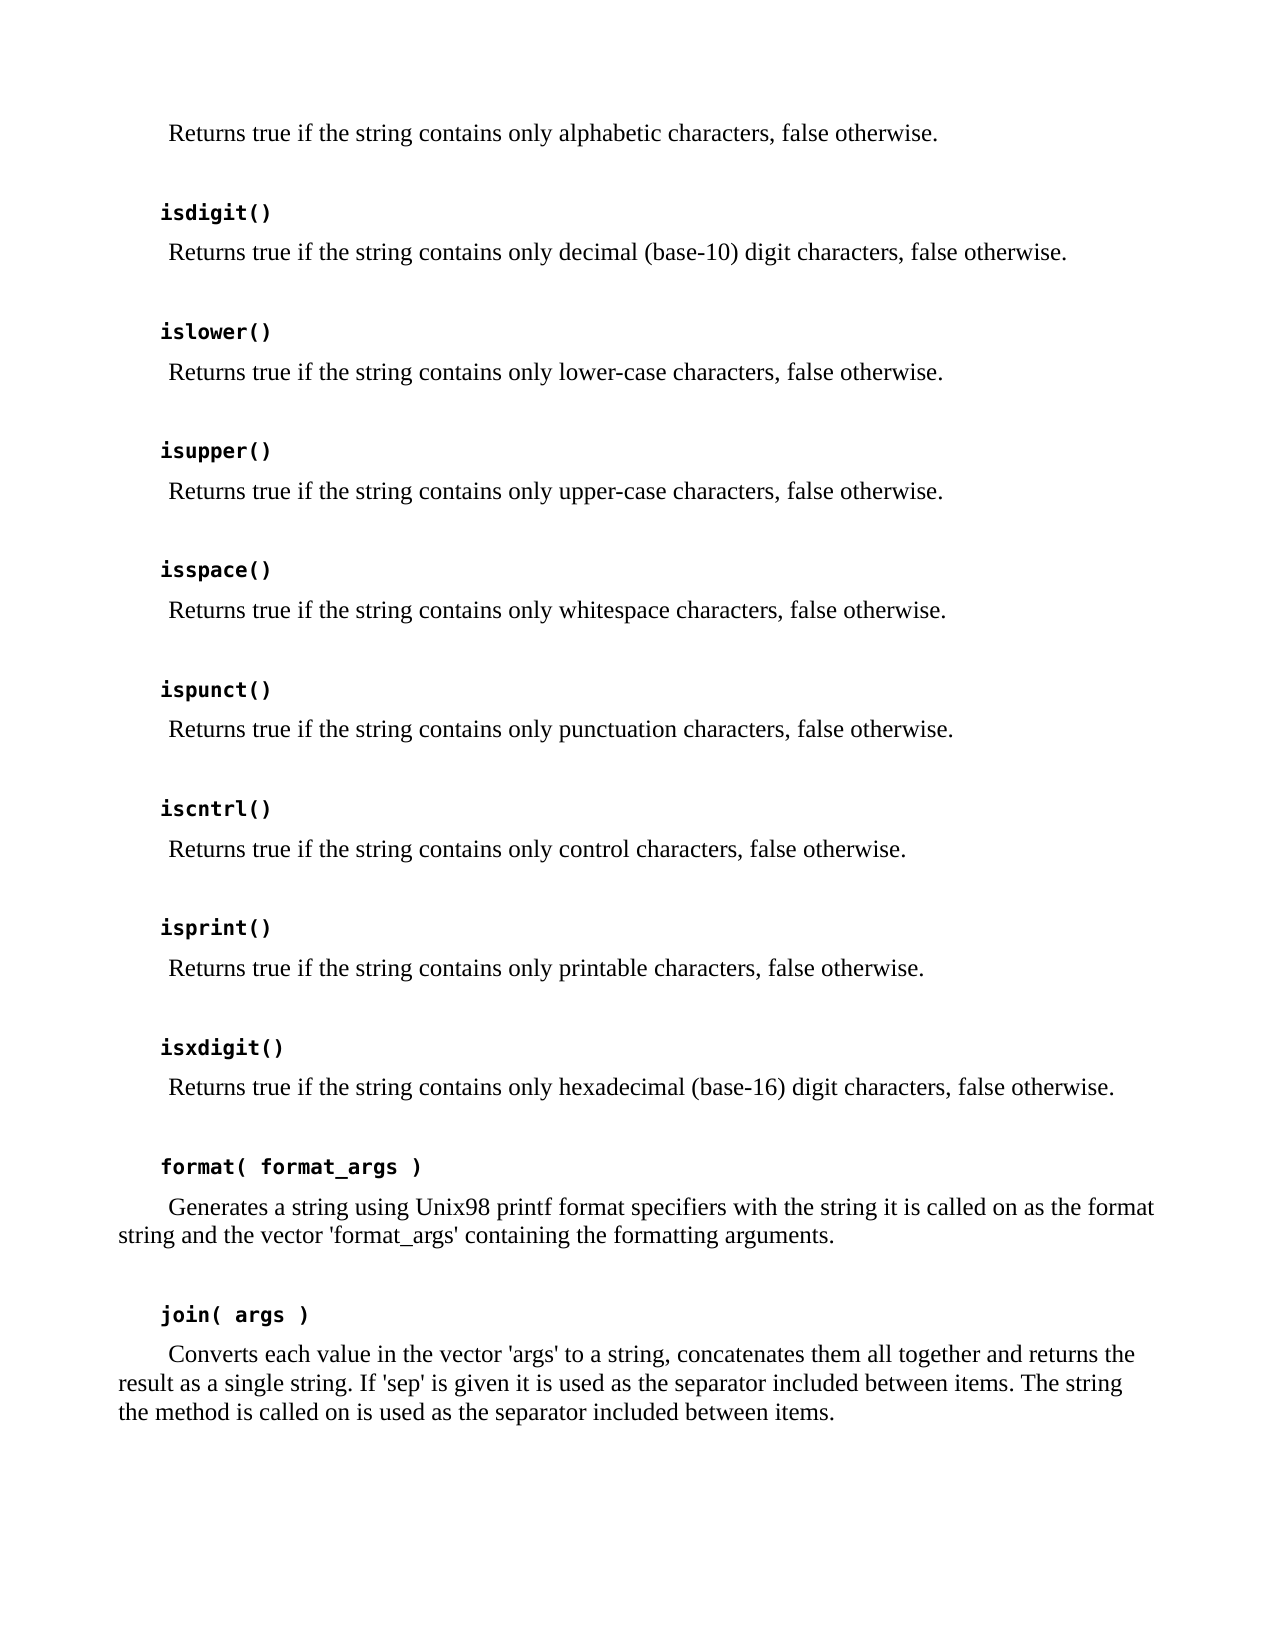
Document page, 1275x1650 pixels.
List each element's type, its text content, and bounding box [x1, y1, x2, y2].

text Converts each value in the vector 'args' to a string, concatenates them all together and returns the result as a single string. If 'sep' is given it is used as the separator included between items. The string the method is called on is used as the separator included between items. [118, 1339, 1157, 1426]
text Generates a string using Unix98 printf format specifiers with the string it is called on as the format string and the vector 'format_args' containing the formatting arguments. [118, 1192, 1157, 1249]
text Returns true if the string contains only alphabetic characters, false otherwise. [118, 118, 1157, 147]
text Returns true if the string contains only upper-case characters, false otherwise. [118, 476, 1157, 505]
text Returns true if the string contains only lower-case characters, false otherwise. [118, 357, 1157, 385]
text Returns true if the string contains only punctuation characters, false otherwise. [118, 714, 1157, 743]
text isupper() [118, 439, 1157, 463]
text isprint() [118, 916, 1157, 941]
text format( format_args ) [118, 1155, 1157, 1179]
text isdigit() [118, 201, 1157, 225]
text Returns true if the string contains only hexadecimal (base-16) digit characters, false otherwise. [118, 1072, 1157, 1101]
text islower() [118, 320, 1157, 344]
text isspace() [118, 558, 1157, 583]
text iscntrl() [118, 797, 1157, 821]
text isxdigit() [118, 1036, 1157, 1060]
text Returns true if the string contains only decimal (base-10) digit characters, false otherwise. [118, 237, 1157, 266]
text join( args ) [118, 1303, 1157, 1327]
text Returns true if the string contains only printable characters, false otherwise. [118, 953, 1157, 982]
text Returns true if the string contains only control characters, false otherwise. [118, 834, 1157, 862]
text ispunct() [118, 678, 1157, 702]
text Returns true if the string contains only whitespace characters, false otherwise. [118, 595, 1157, 624]
